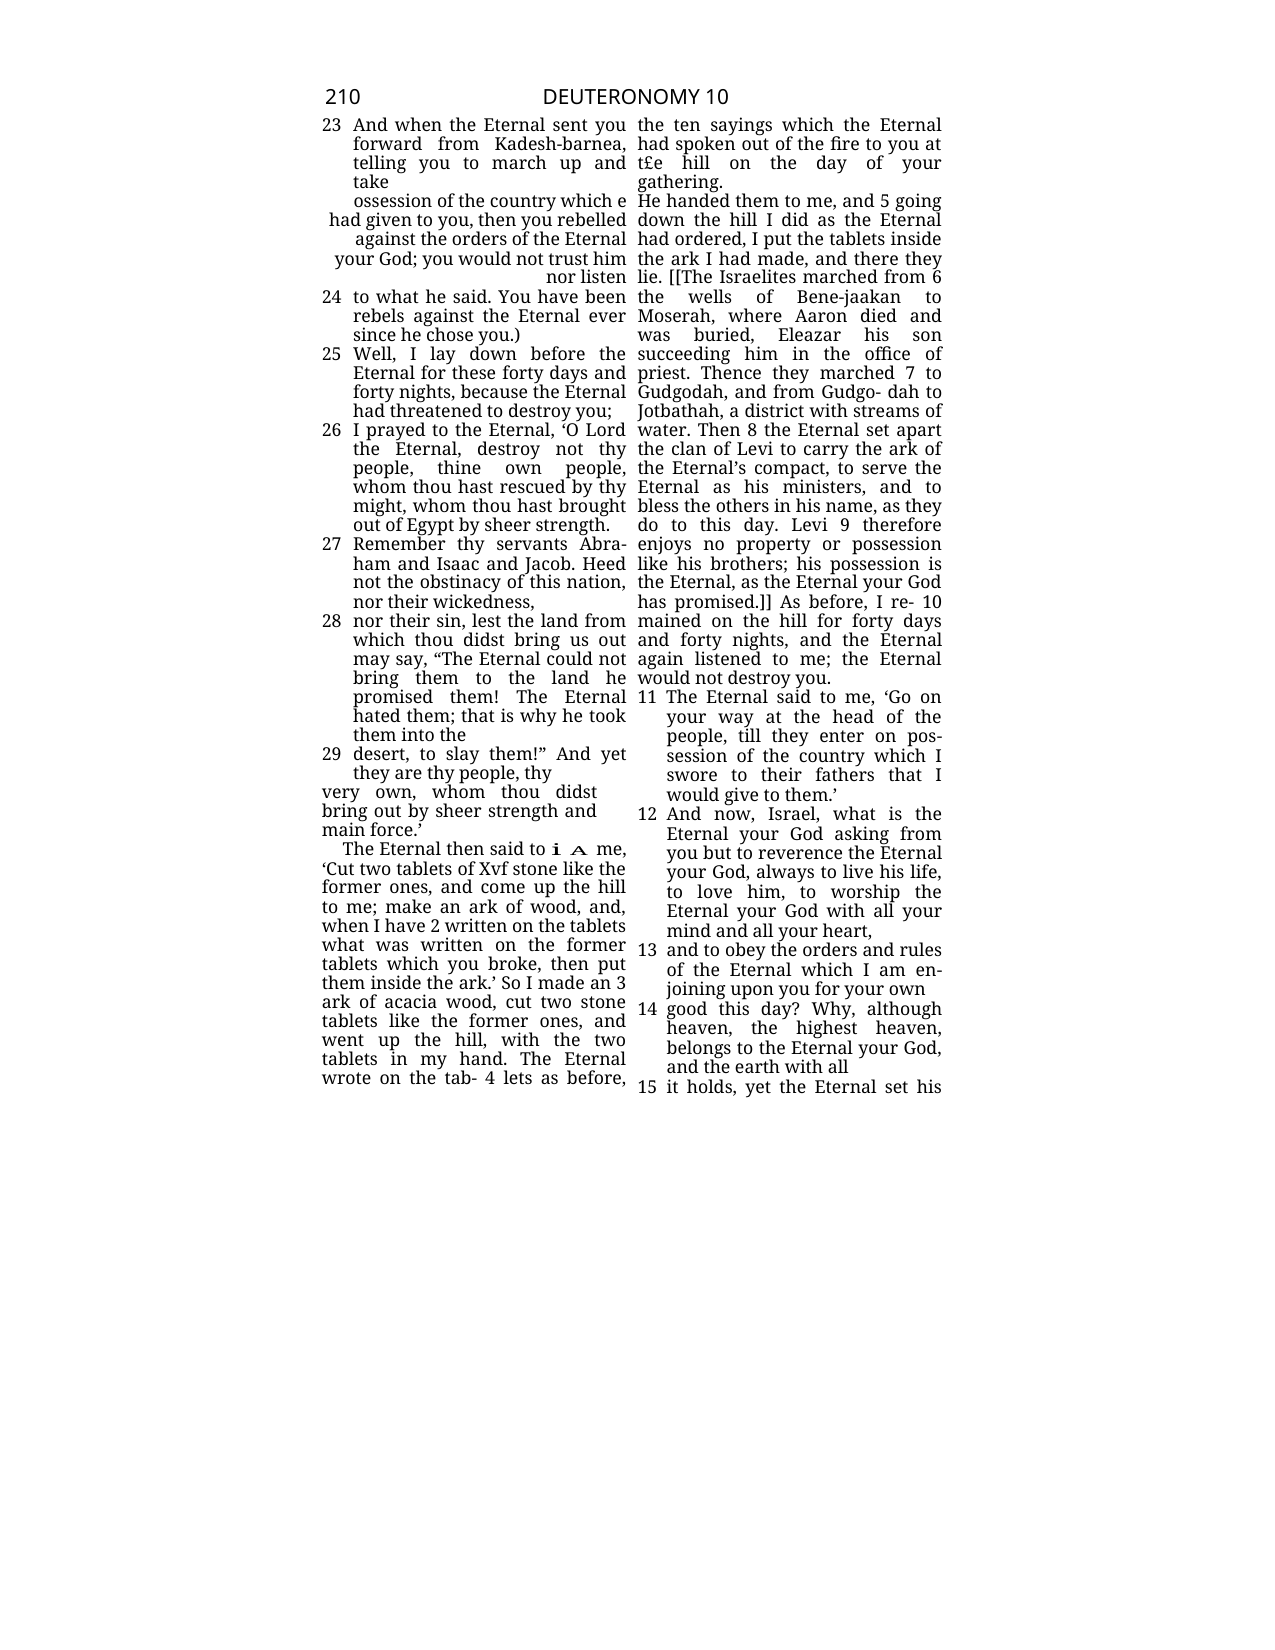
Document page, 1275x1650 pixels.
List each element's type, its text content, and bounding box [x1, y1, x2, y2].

text very own, whom thou didst bring out by sheer strength and main force.’ [322, 783, 597, 841]
list I prayed to the Eternal, ‘O Lord the Eternal, destroy not thy people, thine own people, whom thou hast rescued by thy might, whom thou hast brought out of Egypt by sheer strength. [322, 421, 627, 536]
list and to obey the orders and rules of the Eternal which I am en­joining upon you for your own [637, 941, 942, 1000]
list good this day? Why, al­though heaven, the highest heaven, belongs to the Eternal your God, and the earth with all [637, 1000, 942, 1078]
list Remember thy servants Abra­ham and Isaac and Jacob. Heed not the obstinacy of this nation, nor their wickedness, [322, 536, 627, 612]
text The Eternal then said to i a me, ‘Cut two tablets of Xvf stone like the former ones, and come up the hill to me; make an ark of wood, and, when I have 2 written on the tablets what was written on the former tablets which you broke, then put them inside the ark.’ So I made an 3 ark of acacia wood, cut two stone tablets like the former ones, and went up the hill, with the two tablets in my hand. The Eternal wrote on the tab- 4 lets as before, [322, 841, 627, 1088]
list desert, to slay them!” And yet they are thy people, thy [322, 745, 627, 783]
text the ten sayings which the Eternal had spoken out of the fire to you at t£e hill on the day of your gathering. [637, 116, 942, 192]
list nor their sin, lest the land from which thou didst bring us out may say, “The Eternal could not bring them to the land he promised them! The Eternal hated them; that is why he took them into the [322, 612, 627, 745]
list it holds, yet the Eternal set his [637, 1078, 942, 1097]
list The Eternal said to me, ‘Go on your way at the head of the people, till they enter on pos­session of the country which I swore to their fathers that I would give to them.’ [637, 688, 942, 805]
list Well, I lay down before the Eternal for these forty days and forty nights, because the Eternal had threatened to destroy you; [322, 345, 627, 421]
text ossession of the country which e had given to you, then you rebelled against the orders of the Eternal your God; you would not trust him nor listen [322, 192, 627, 288]
text He handed them to me, and 5 going down the hill I did as the Eternal had ordered, I put the tablets inside the ark I had made, and there they lie. [[The Israelites marched from 6 the wells of Bene-jaakan to Moserah, where Aaron died and was buried, Eleazar his son succeeding him in the office of priest. Thence they marched 7 to Gudgodah, and from Gudgo- dah to Jotbathah, a district with streams of water. Then 8 the Eternal set apart the clan of Levi to carry the ark of the Eternal’s compact, to serve the Eternal as his ministers, and to bless the others in his name, as they do to this day. Levi 9 therefore enjoys no property or possession like his brothers; his possession is the Eternal, as the Eternal your God has prom­ised.]] As before, I re- 10 mained on the hill for forty days and forty nights, and the Eter­nal again listened to me; the Eternal would not destroy you. [637, 192, 942, 688]
list And now, Israel, what is the Eternal your God asking from you but to reverence the Eter­nal your God, always to live his life, to love him, to worship the Eternal your God with all your mind and all your heart, [637, 805, 942, 941]
list to what he said. You have been rebels against the Eternal ever since he chose you.) [322, 288, 627, 345]
list And when the Eternal sent you forward from Kadesh-barnea, telling you to march up and take [322, 116, 627, 192]
